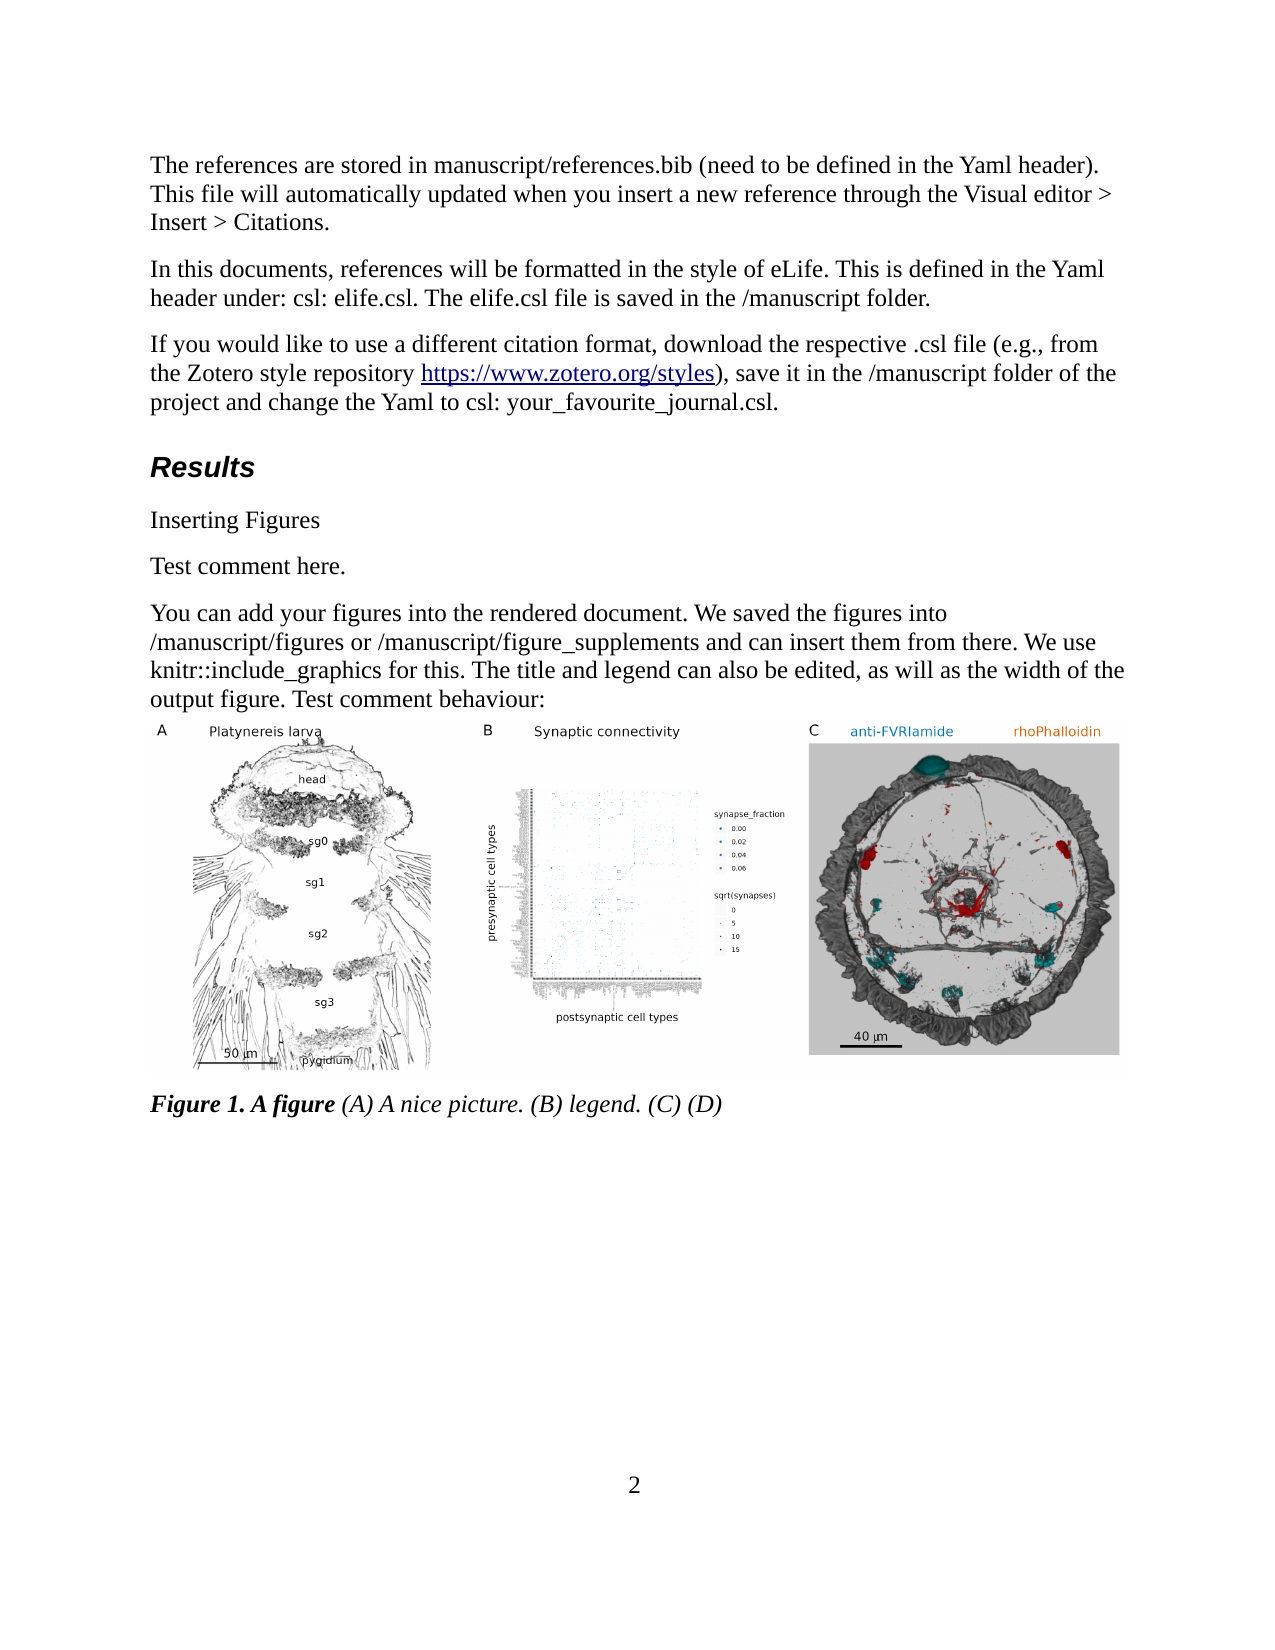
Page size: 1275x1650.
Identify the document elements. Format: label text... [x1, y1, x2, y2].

text In this documents, references will be formatted in the style of eLife. This is defined in the Yaml header under: csl: elife.csl. The elife.csl file is saved in the /manuscript folder. [150, 254, 1125, 312]
text Test comment here. [150, 551, 1125, 580]
text Inserting Figures [150, 505, 1125, 533]
text If you would like to use a different citation format, download the respective .csl file (e.g., from the Zotero style repository https://www.zotero.org/styles), save it in the /manuscript folder of the project and change the Yaml to csl: your_favourite_journal.csl. [150, 329, 1125, 416]
picture [150, 722, 1125, 1077]
subtitle Results [150, 450, 1125, 483]
text Figure 1. A figure (A) A nice picture. (B) legend. (C) (D) [150, 1089, 1125, 1118]
text The references are stored in manuscript/references.bib (need to be defined in the Yaml header). This file will automatically updated when you insert a new reference through the Visual editor > Insert > Citations. [150, 150, 1125, 236]
text You can add your figures into the rendered document. We saved the figures into /manuscript/figures or /manuscript/figure_supplements and can insert them from there. We use knitr::include_graphics for this. The title and legend can also be edited, as will as the width of the output figure. Test comment behaviour: [150, 598, 1125, 713]
